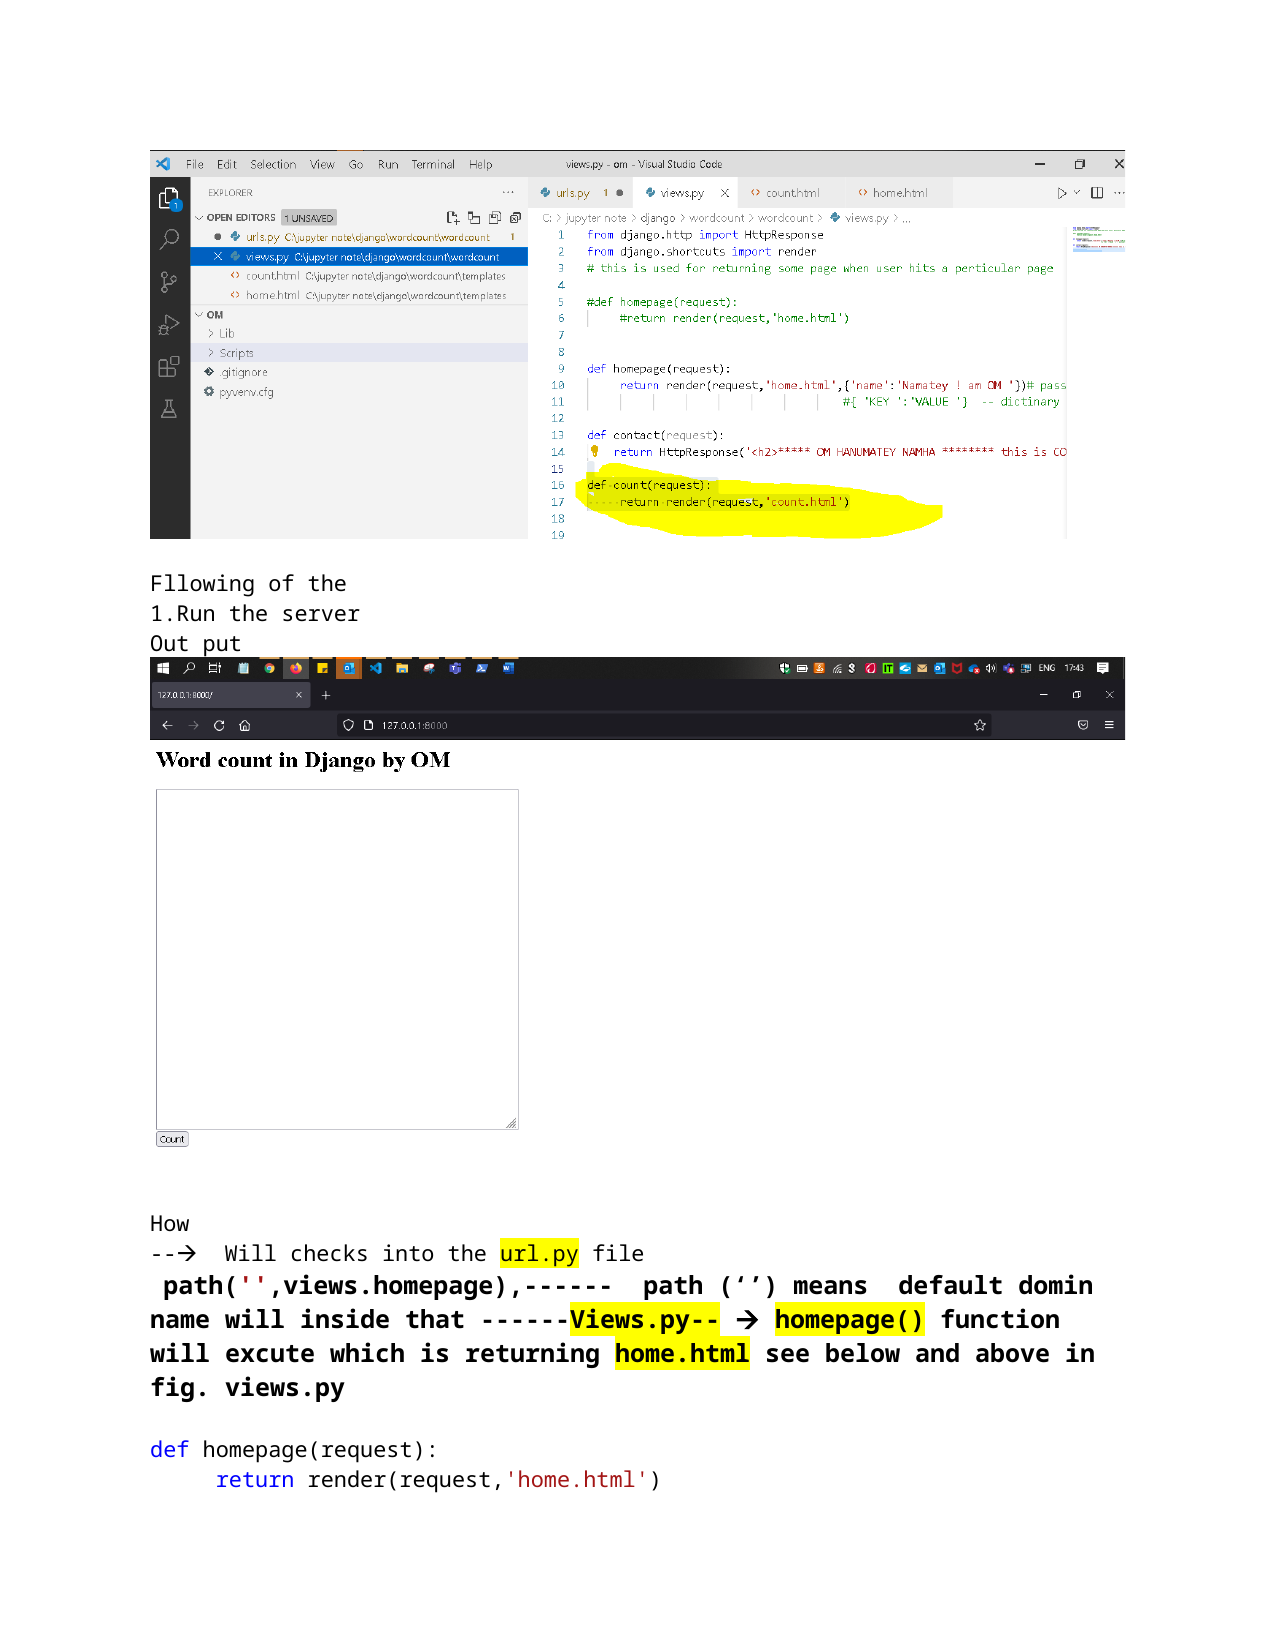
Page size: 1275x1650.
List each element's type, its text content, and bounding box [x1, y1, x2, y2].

text 1.Run the server [150, 598, 1125, 628]
text def homepage(request): [150, 1434, 1125, 1464]
text Out put [150, 628, 1125, 657]
text -- Will checks into the url.py file [150, 1238, 1125, 1268]
text Fllowing of the [150, 568, 1125, 598]
text path('',views.homepage),------ path (‘’) means default domin name will inside that ------Views.py--  homepage() function will excute which is returning home.html see below and above in fig. views.py [150, 1268, 1125, 1404]
text return render(request,'home.html') [150, 1464, 1125, 1493]
text How [150, 1209, 1125, 1238]
